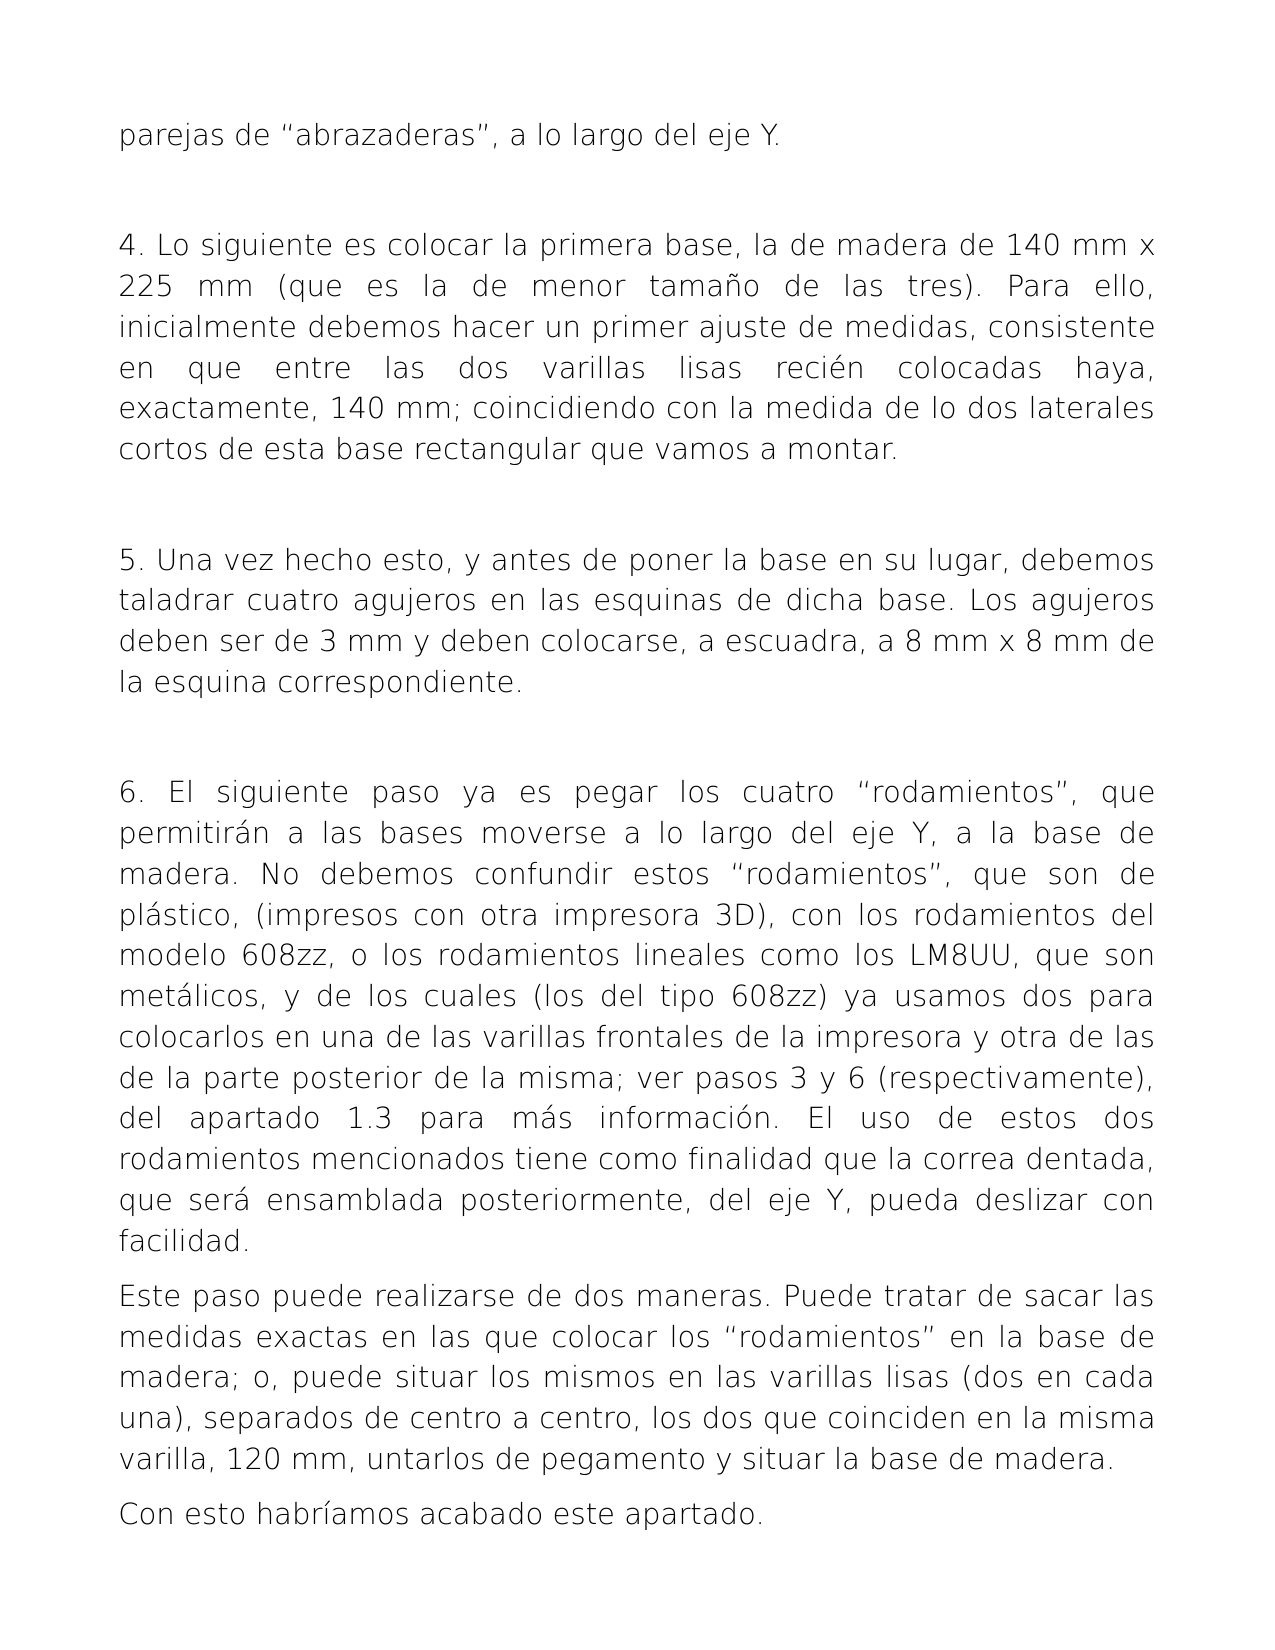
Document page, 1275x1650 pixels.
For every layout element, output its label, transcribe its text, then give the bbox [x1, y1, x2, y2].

text 5. Una vez hecho esto, y antes de poner la base en su lugar, debemos taladrar cuatro agujeros en las esquinas de dicha base. Los agujeros deben ser de 3 mm y deben colocarse, a escuadra, a 8 mm x 8 mm de la esquina correspondiente. [118, 543, 1157, 699]
text 4. Lo siguiente es colocar la primera base, la de madera de 140 mm x 225 mm (que es la de menor tamaño de las tres). Para ello, inicialmente debemos hacer un primer ajuste de medidas, consistente en que entre las dos varillas lisas recién colocadas haya, exactamente, 140 mm; coincidiendo con la medida de lo dos laterales cortos de esta base rectangular que vamos a montar. [118, 229, 1157, 466]
text Con esto habríamos acabado este apartado. [118, 1497, 1157, 1531]
text 6. El siguiente paso ya es pegar los cuatro “rodamientos”, que permitirán a las bases moverse a lo largo del eje Y, a la base de madera. No debemos confundir estos “rodamientos”, que son de plástico, (impresos con otra impresora 3D), con los rodamientos del modelo 608zz, o los rodamientos lineales como los LM8UU, que son metálicos, y de los cuales (los del tipo 608zz) ya usamos dos para colocarlos en una de las varillas frontales de la impresora y otra de las de la parte posterior de la misma; ver pasos 3 y 6 (respectivamente), del apartado 1.3 para más información. El uso de estos dos rodamientos mencionados tiene como finalidad que la correa dentada, que será ensamblada posteriormente, del eje Y, pueda deslizar con facilidad. [118, 776, 1157, 1258]
text Este paso puede realizarse de dos maneras. Puede tratar de sacar las medidas exactas en las que colocar los “rodamientos” en la base de madera; o, puede situar los mismos en las varillas lisas (dos en cada una), separados de centro a centro, los dos que coinciden en la misma varilla, 120 mm, untarlos de pegamento y situar la base de madera. [118, 1279, 1157, 1476]
text parejas de “abrazaderas”, a lo largo del eje Y. [118, 118, 1157, 152]
